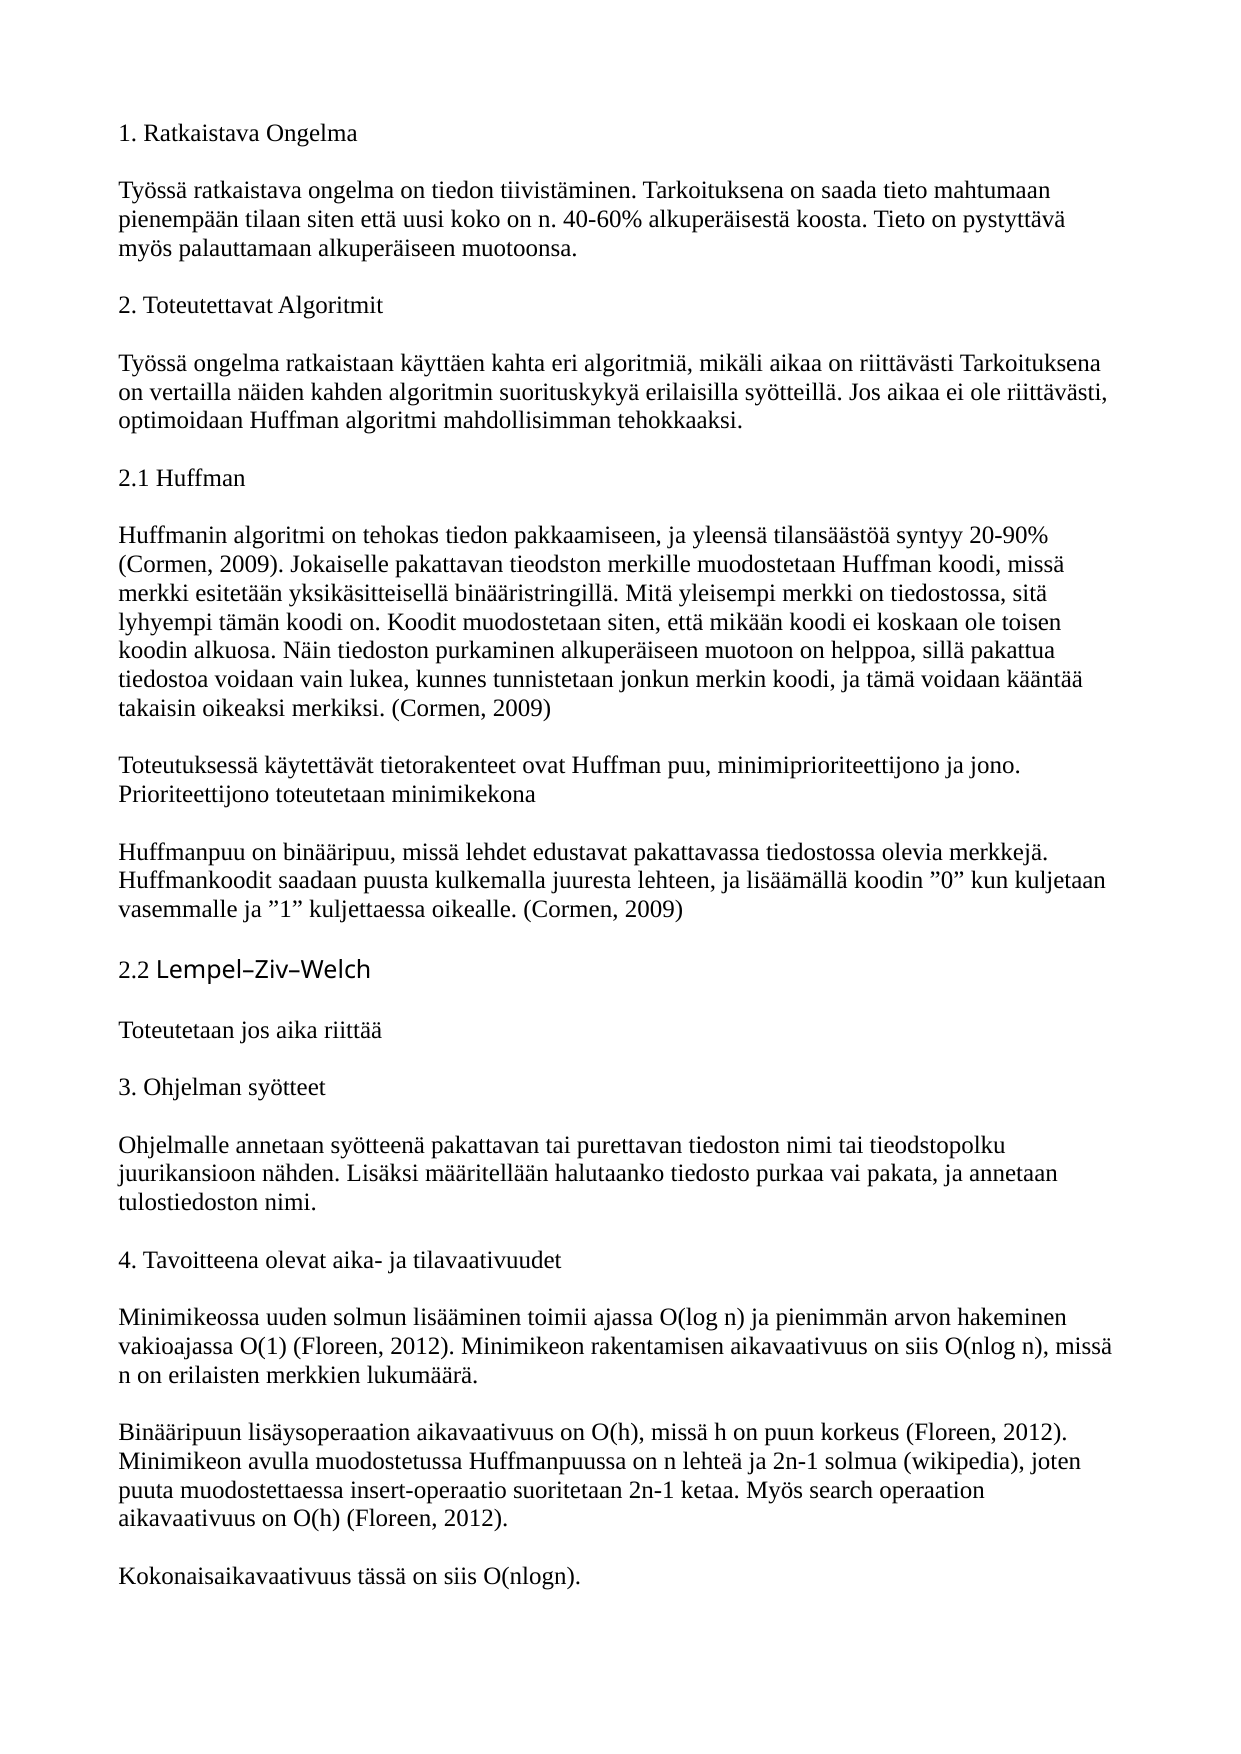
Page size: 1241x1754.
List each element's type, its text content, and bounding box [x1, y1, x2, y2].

text Minimikeossa uuden solmun lisääminen toimii ajassa O(log n) ja pienimmän arvon hakeminen vakioajassa O(1) (Floreen, 2012). Minimikeon rakentamisen aikavaativuus on siis O(nlog n), missä n on erilaisten merkkien lukumäärä. [118, 1302, 1122, 1388]
text 4. Tavoitteena olevat aika- ja tilavaativuudet [118, 1245, 1122, 1273]
text Kokonaisaikavaativuus tässä on siis O(nlogn). [118, 1561, 1122, 1590]
text 1. Ratkaistava Ongelma [118, 118, 1122, 147]
text Työssä ratkaistava ongelma on tiedon tiivistäminen. Tarkoituksena on saada tieto mahtumaan pienempään tilaan siten että uusi koko on n. 40-60% alkuperäisestä koosta. Tieto on pystyttävä myös palauttamaan alkuperäiseen muotoonsa. [118, 176, 1122, 262]
text Huffmanin algoritmi on tehokas tiedon pakkaamiseen, ja yleensä tilansäästöä syntyy 20-90% (Cormen, 2009). Jokaiselle pakattavan tieodston merkille muodostetaan Huffman koodi, missä merkki esitetään yksikäsitteisellä binääristringillä. Mitä yleisempi merkki on tiedostossa, sitä lyhyempi tämän koodi on. Koodit muodostetaan siten, että mikään koodi ei koskaan ole toisen koodin alkuosa. Näin tiedoston purkaminen alkuperäiseen muotoon on helppoa, sillä pakattua tiedostoa voidaan vain lukea, kunnes tunnistetaan jonkun merkin koodi, ja tämä voidaan kääntää takaisin oikeaksi merkiksi. (Cormen, 2009) [118, 521, 1122, 722]
text Huffmanpuu on binääripuu, missä lehdet edustavat pakattavassa tiedostossa olevia merkkejä. Huffmankoodit saadaan puusta kulkemalla juuresta lehteen, ja lisäämällä koodin ”0” kun kuljetaan vasemmalle ja ”1” kuljettaessa oikealle. (Cormen, 2009) [118, 837, 1122, 923]
text Ohjelmalle annetaan syötteenä pakattavan tai purettavan tiedoston nimi tai tieodstopolku juurikansioon nähden. Lisäksi määritellään halutaanko tiedosto purkaa vai pakata, ja annetaan tulostiedoston nimi. [118, 1130, 1122, 1216]
text Minimikeon avulla muodostetussa Huffmanpuussa on n lehteä ja 2n-1 solmua (wikipedia), joten puuta muodostettaessa insert-operaatio suoritetaan 2n-1 ketaa. Myös search operaation aikavaativuus on O(h) (Floreen, 2012). [118, 1446, 1122, 1532]
text 3. Ohjelman syötteet [118, 1072, 1122, 1101]
text Toteutetaan jos aika riittää [118, 1015, 1122, 1043]
text 2.2 Lempel–Ziv–Welch [118, 952, 1122, 986]
text Toteutuksessä käytettävät tietorakenteet ovat Huffman puu, minimiprioriteettijono ja jono. Prioriteettijono toteutetaan minimikekona [118, 751, 1122, 808]
text Binääripuun lisäysoperaation aikavaativuus on O(h), missä h on puun korkeus (Floreen, 2012). [118, 1417, 1122, 1446]
text 2. Toteutettavat Algoritmit [118, 291, 1122, 319]
text Työssä ongelma ratkaistaan käyttäen kahta eri algoritmiä, mikäli aikaa on riittävästi Tarkoituksena on vertailla näiden kahden algoritmin suorituskykyä erilaisilla syötteillä. Jos aikaa ei ole riittävästi, optimoidaan Huffman algoritmi mahdollisimman tehokkaaksi. [118, 348, 1122, 434]
text 2.1 Huffman [118, 463, 1122, 492]
